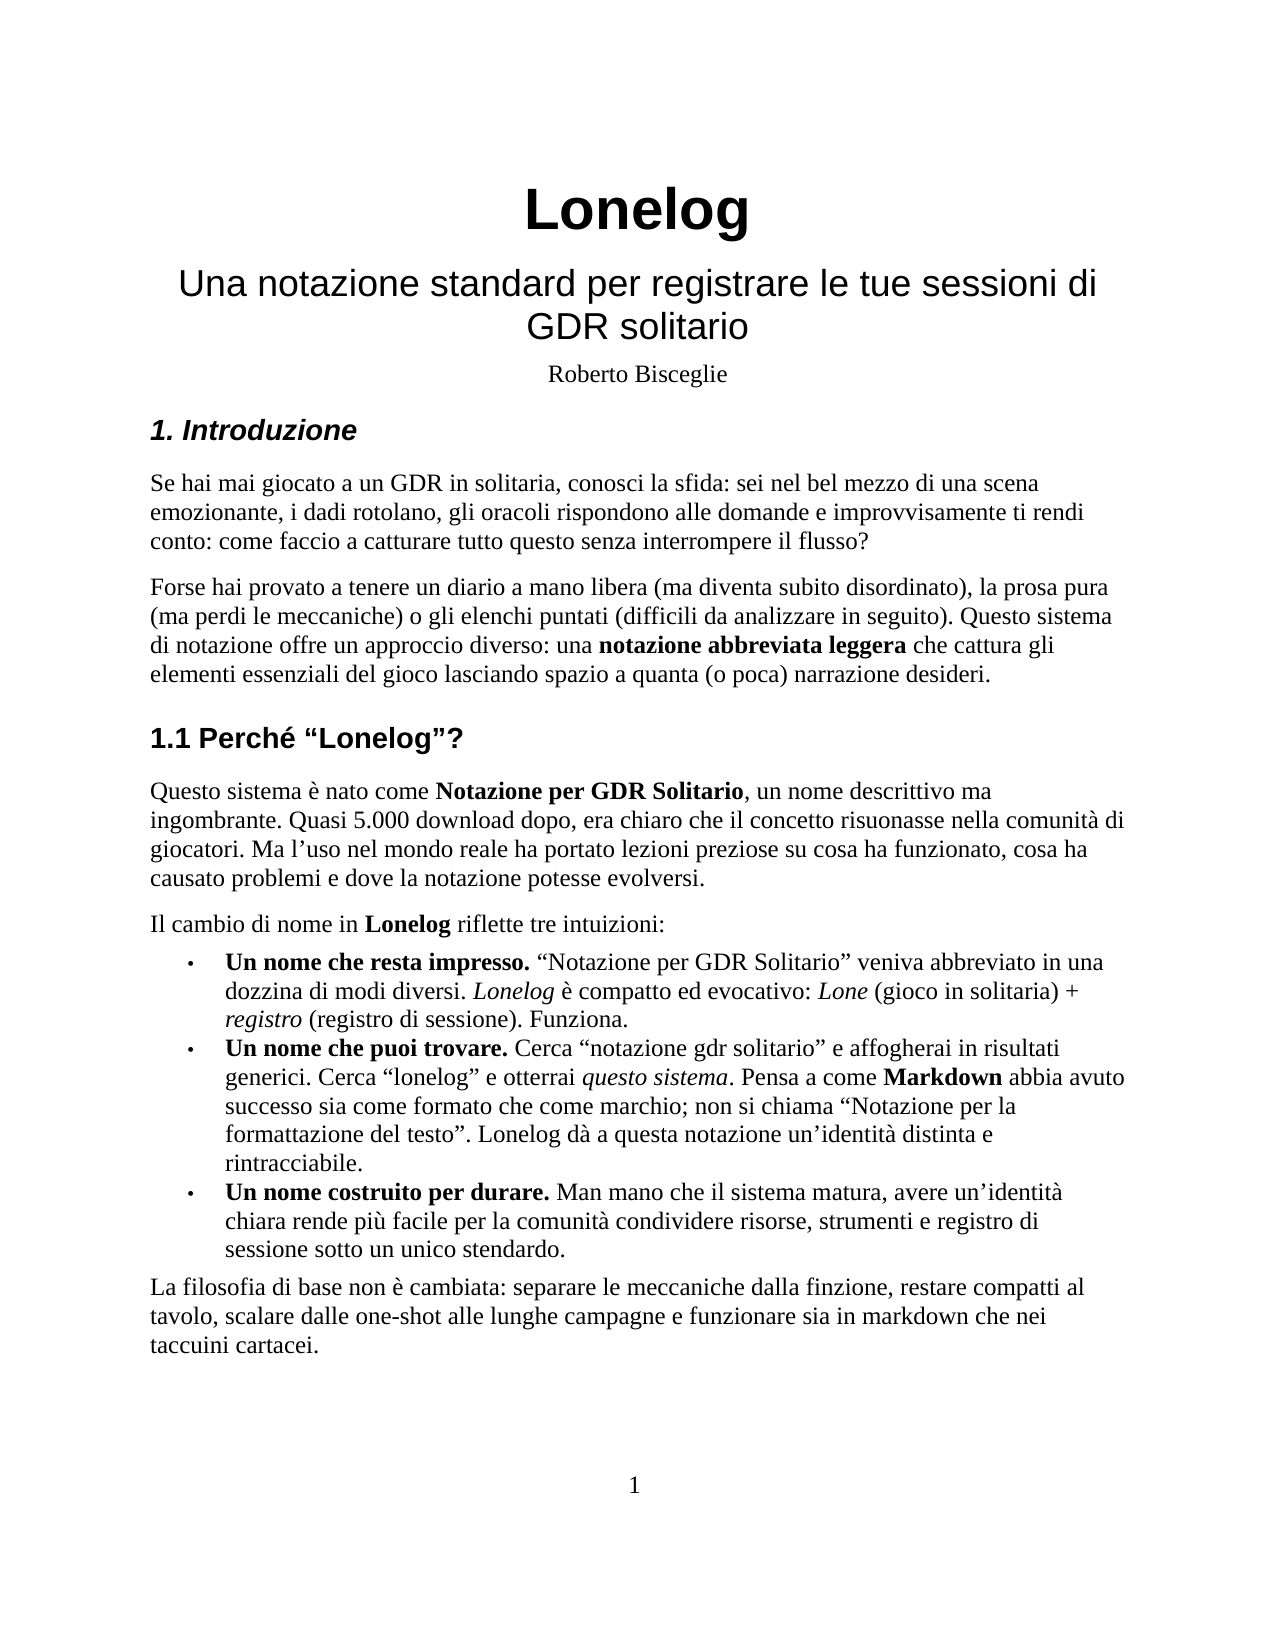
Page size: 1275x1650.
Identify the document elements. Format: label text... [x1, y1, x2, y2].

text Roberto Bisceglie [150, 359, 1125, 388]
subtitle 1. Introduzione [150, 413, 1125, 447]
text La filosofia di base non è cambiata: separare le meccaniche dalla finzione, restare compatti al tavolo, scalare dalle one-shot alle lunghe campagne e funzionare sia in markdown che nei taccuini cartacei. [150, 1272, 1125, 1358]
text Questo sistema è nato come Notazione per GDR Solitario, un nome descrittivo ma ingombrante. Quasi 5.000 download dopo, era chiaro che il concetto risuonasse nella comunità di giocatori. Ma l’uso nel mondo reale ha portato lezioni preziose su cosa ha funzionato, cosa ha causato problemi e dove la notazione potesse evolversi. [150, 776, 1125, 891]
subtitle Una notazione standard per registrare le tue sessioni di GDR solitario [150, 261, 1125, 347]
title Lonelog [150, 175, 1125, 242]
text Se hai mai giocato a un GDR in solitaria, conosci la sfida: sei nel bel mezzo di una scena emozionante, i dadi rotolano, gli oracoli rispondono alle domande e improvvisamente ti rendi conto: come faccio a catturare tutto questo senza interrompere il flusso? [150, 468, 1125, 554]
text Il cambio di nome in Lonelog riflette tre intuizioni: [150, 909, 1125, 938]
list Un nome costruito per durare. Man mano che il sistema matura, avere un’identità chiara rende più facile per la comunità condividere risorse, strumenti e registro di sessione sotto un unico stendardo. [187, 1177, 1125, 1263]
text Forse hai provato a tenere un diario a mano libera (ma diventa subito disordinato), la prosa pura (ma perdi le meccaniche) o gli elenchi puntati (difficili da analizzare in seguito). Questo sistema di notazione offre un approccio diverso: una notazione abbreviata leggera che cattura gli elementi essenziali del gioco lasciando spazio a quanta (o poca) narrazione desideri. [150, 572, 1125, 687]
subtitle 1.1 Perché “Lonelog”? [150, 721, 1125, 755]
list Un nome che resta impresso. “Notazione per GDR Solitario” veniva abbreviato in una dozzina di modi diversi. Lonelog è compatto ed evocativo: Lone (gioco in solitaria) + registro (registro di sessione). Funziona. [187, 947, 1125, 1033]
list Un nome che puoi trovare. Cerca “notazione gdr solitario” e affogherai in risultati generici. Cerca “lonelog” e otterrai questo sistema. Pensa a come Markdown abbia avuto successo sia come formato che come marchio; non si chiama “Notazione per la formattazione del testo”. Lonelog dà a questa notazione un’identità distinta e rintracciabile. [187, 1033, 1125, 1177]
